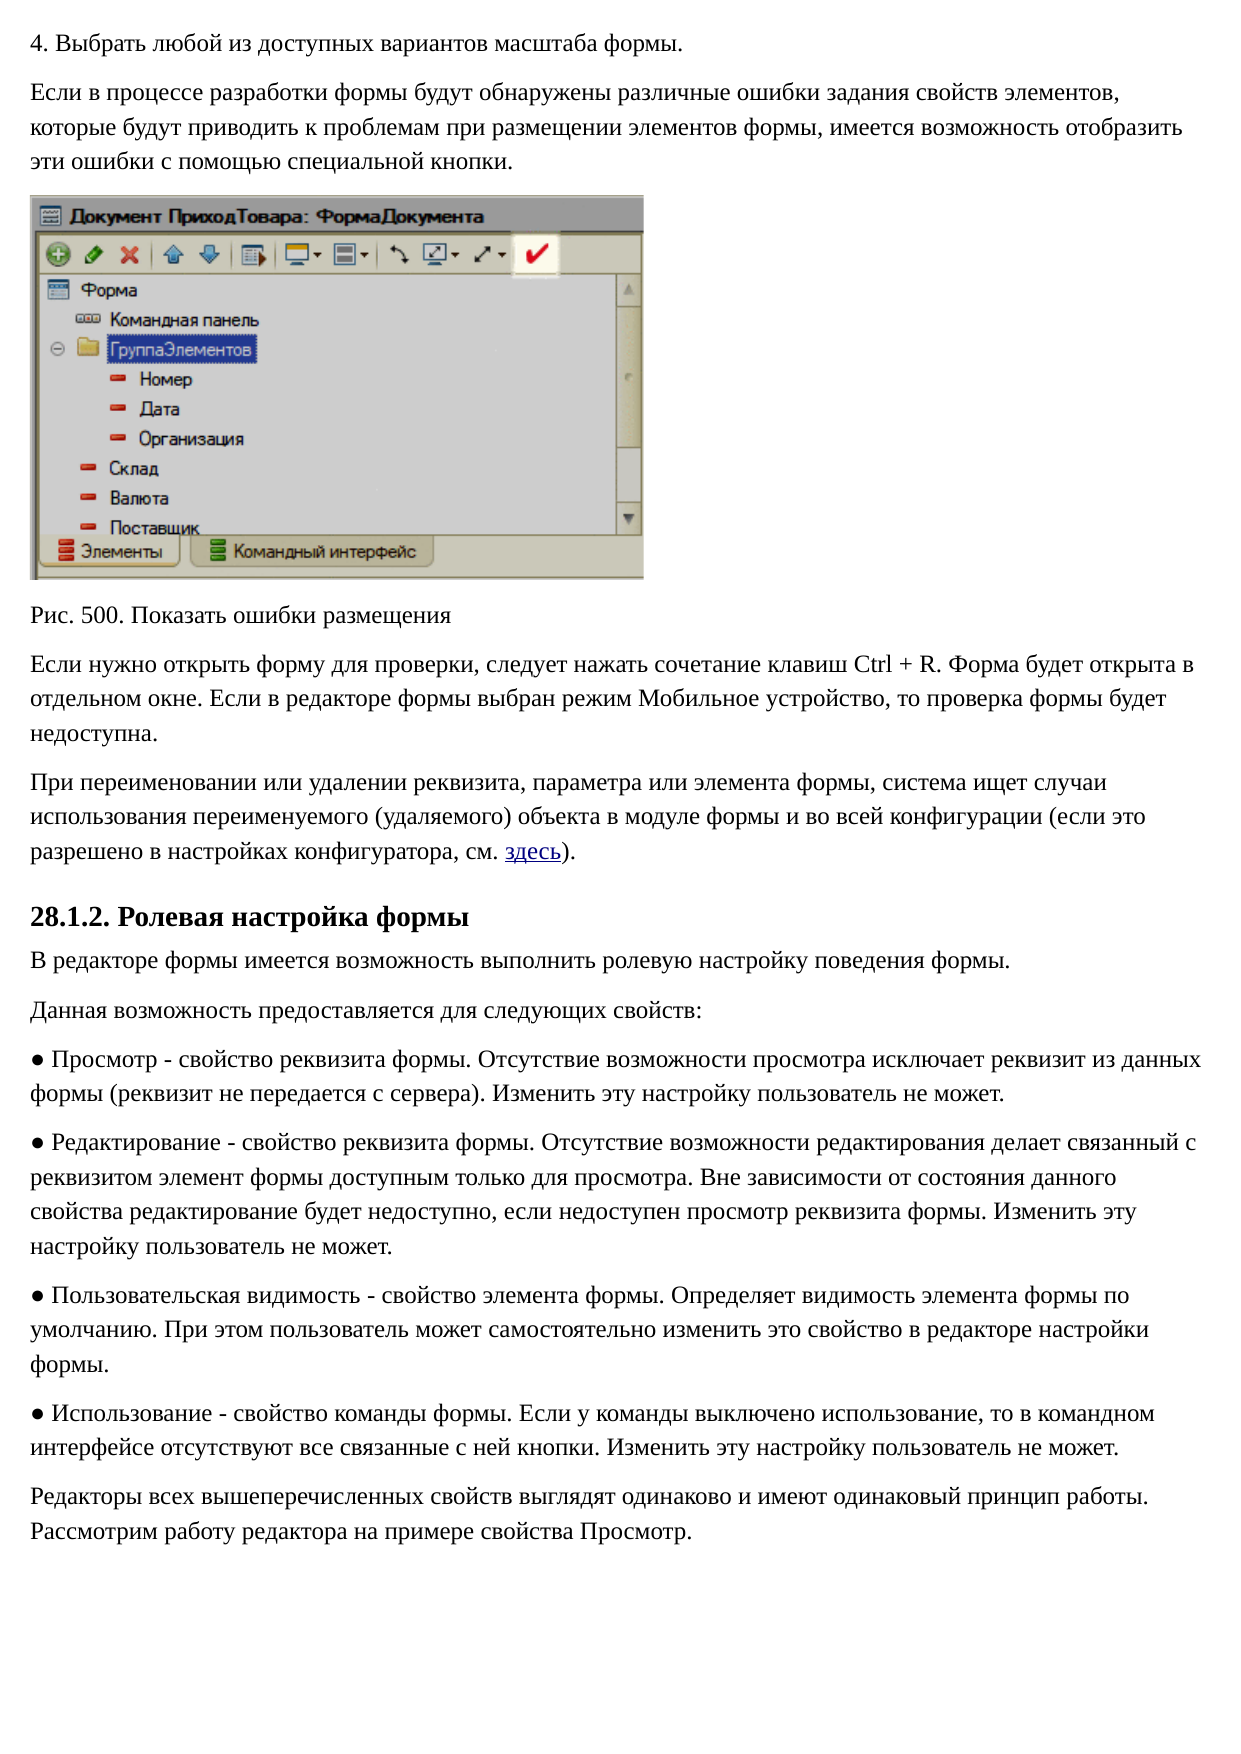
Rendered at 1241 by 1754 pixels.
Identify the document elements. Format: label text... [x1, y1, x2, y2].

text При переименовании или удалении реквизита, параметра или элемента формы, система ищет случаи использования переименуемого (удаляемого) объекта в модуле формы и во всей конфигурации (если это разрешено в настройках конфигуратора, см. здесь). [30, 767, 1211, 865]
text ● Пользовательская видимость ‑ свойство элемента формы. Определяет видимость элемента формы по умолчанию. При этом пользователь может самостоятельно изменить это свойство в редакторе настройки формы. [30, 1280, 1211, 1377]
picture [29, 195, 644, 580]
text Данная возможность предоставляется для следующих свойств: [30, 995, 1211, 1023]
text Рис. 500. Показать ошибки размещения [30, 600, 1211, 629]
text Редакторы всех вышеперечисленных свойств выглядят одинаково и имеют одинаковый принцип работы. Рассмотрим работу редактора на примере свойства Просмотр. [30, 1481, 1211, 1544]
text Если в процессе разработки формы будут обнаружены различные ошибки задания свойств элементов, которые будут приводить к проблемам при размещении элементов формы, имеется возможность отобразить эти ошибки с помощью специальной кнопки. [30, 77, 1211, 175]
text В редакторе формы имеется возможность выполнить ролевую настройку поведения формы. [30, 946, 1211, 974]
text Если нужно открыть форму для проверки, следует нажать сочетание клавиш Ctrl + R. Форма будет открыта в отдельном окне. Если в редакторе формы выбран режим Мобильное устройство, то проверка формы будет недоступна. [30, 649, 1211, 747]
subtitle 28.1.2. Ролевая настройка формы [30, 899, 1211, 933]
text ● Просмотр ‑ свойство реквизита формы. Отсутствие возможности просмотра исключает реквизит из данных формы (реквизит не передается с сервера). Изменить эту настройку пользователь не может. [30, 1044, 1211, 1107]
text ● Редактирование ‑ свойство реквизита формы. Отсутствие возможности редактирования делает связанный с реквизитом элемент формы доступным только для просмотра. Вне зависимости от состояния данного свойства редактирование будет недоступно, если недоступен просмотр реквизита формы. Изменить эту настройку пользователь не может. [30, 1127, 1211, 1259]
text 4. Выбрать любой из доступных вариантов масштаба формы. [30, 28, 1211, 57]
text ● Использование ‑ свойство команды формы. Если у команды выключено использование, то в командном интерфейсе отсутствуют все связанные с ней кнопки. Изменить эту настройку пользователь не может. [30, 1398, 1211, 1461]
